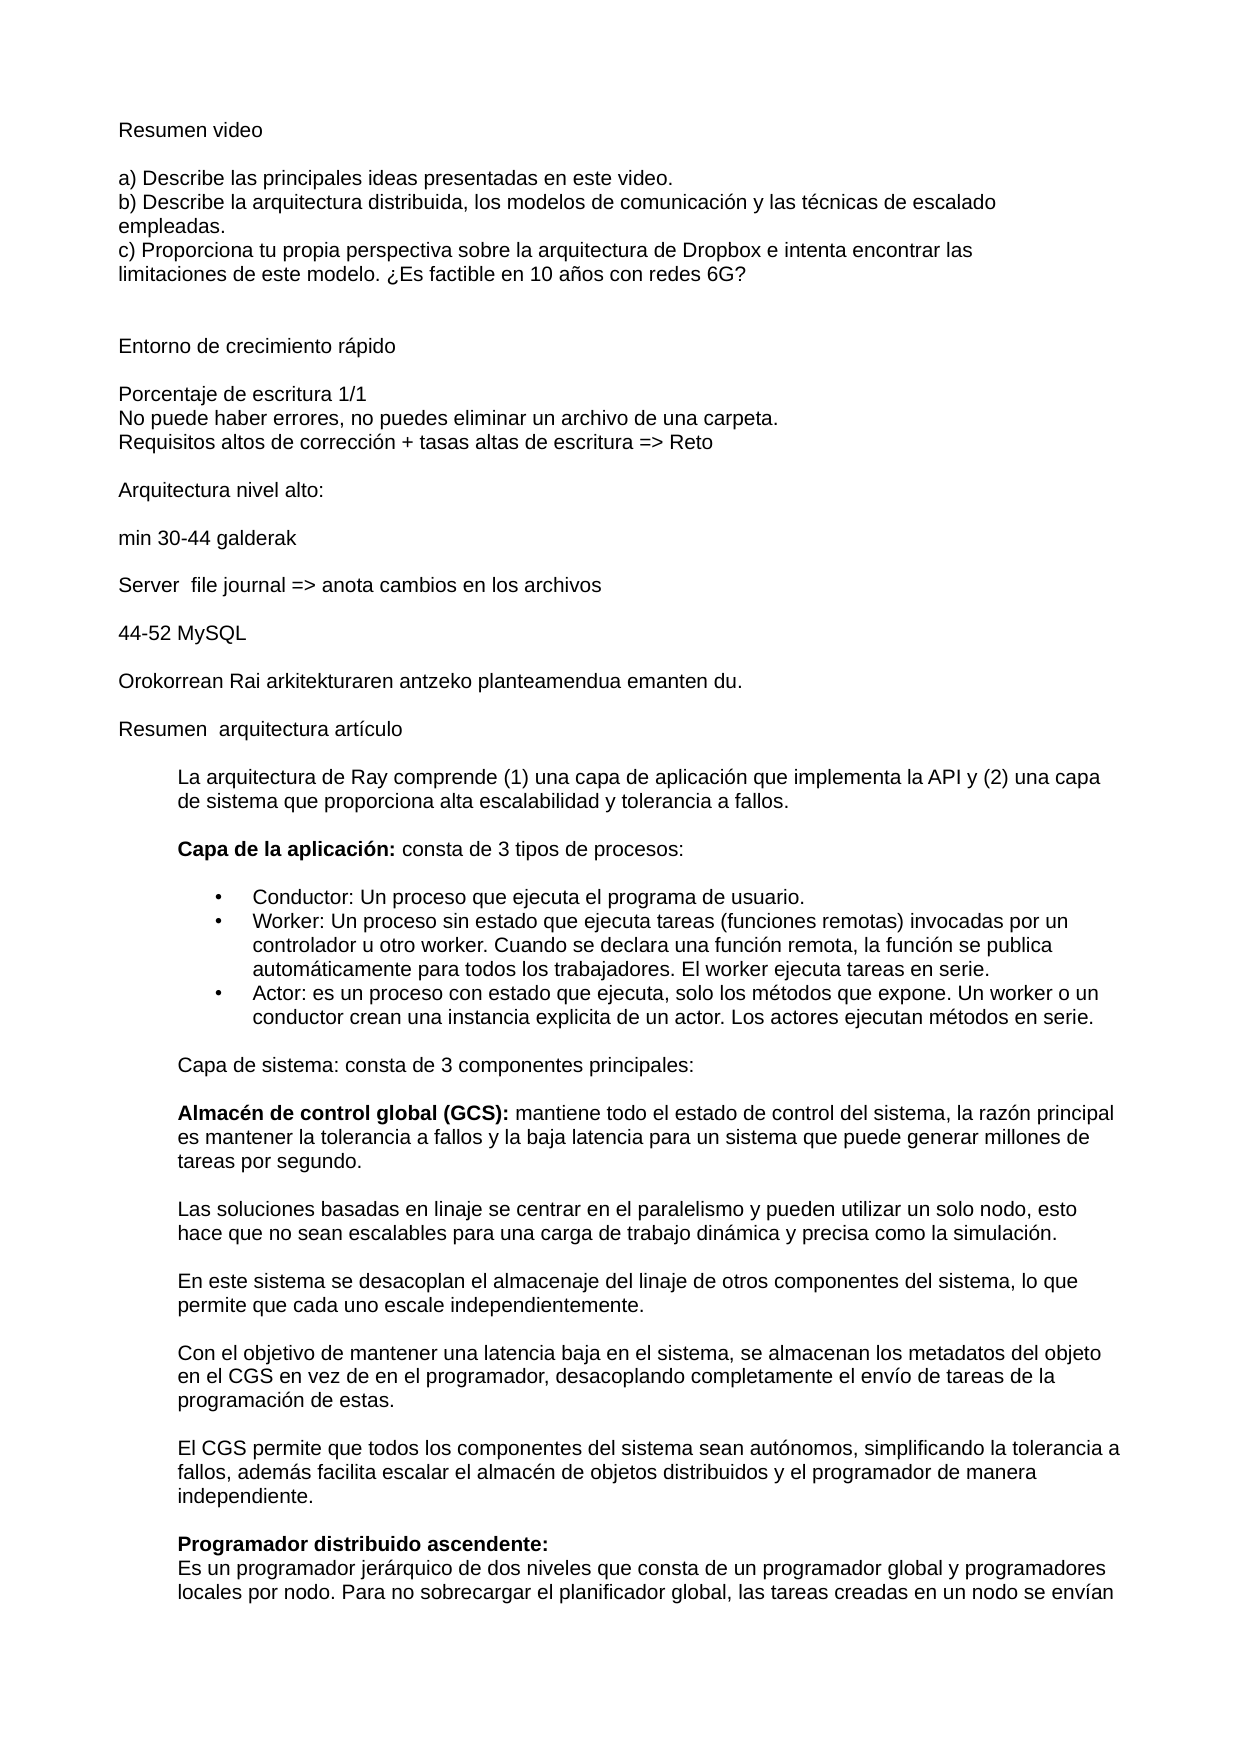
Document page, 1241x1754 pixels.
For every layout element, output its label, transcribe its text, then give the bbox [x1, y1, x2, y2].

text c) Proporciona tu propia perspectiva sobre la arquitectura de Dropbox e intenta encontrar las [118, 238, 1122, 262]
text Requisitos altos de corrección + tasas altas de escritura => Reto [118, 429, 1122, 453]
text Es un programador jerárquico de dos niveles que consta de un programador global y programadores locales por nodo. Para no sobrecargar el planificador global, las tareas creadas en un nodo se envían [177, 1556, 1122, 1604]
text Con el objetivo de mantener una latencia baja en el sistema, se almacenan los metadatos del objeto en el CGS en vez de en el programador, desacoplando completamente el envío de tareas de la programación de estas. [177, 1340, 1122, 1412]
text Las soluciones basadas en linaje se centrar en el paralelismo y pueden utilizar un solo nodo, esto hace que no sean escalables para una carga de trabajo dinámica y precisa como la simulación. [177, 1197, 1122, 1244]
text Server file journal => anota cambios en los archivos [118, 573, 1122, 597]
text min 30-44 galderak [118, 525, 1122, 549]
text Almacén de control global (GCS): mantiene todo el estado de control del sistema, la razón principal es mantener la tolerancia a fallos y la baja latencia para un sistema que puede generar millones de tareas por segundo. [177, 1101, 1122, 1173]
text Capa de sistema: consta de 3 componentes principales: [177, 1053, 1122, 1077]
list Worker: Un proceso sin estado que ejecuta tareas (funciones remotas) invocadas por un controlador u otro worker. Cuando se declara una función remota, la función se publica automáticamente para todos los trabajadores. El worker ejecuta tareas en serie. [215, 909, 1122, 981]
text Resumen arquitectura artículo [118, 717, 1122, 741]
text empleadas. [118, 214, 1122, 238]
text Capa de la aplicación: consta de 3 tipos de procesos: [177, 837, 1122, 861]
text La arquitectura de Ray comprende (1) una capa de aplicación que implementa la API y (2) una capa de sistema que proporciona alta escalabilidad y tolerancia a fallos. [177, 765, 1122, 813]
list Conductor: Un proceso que ejecuta el programa de usuario. [215, 885, 1122, 909]
text No puede haber errores, no puedes eliminar un archivo de una carpeta. [118, 406, 1122, 429]
text Programador distribuido ascendente: [177, 1532, 1122, 1556]
text limitaciones de este modelo. ¿Es factible en 10 años con redes 6G? [118, 262, 1122, 286]
text Porcentaje de escritura 1/1 [118, 382, 1122, 406]
text Entorno de crecimiento rápido [118, 334, 1122, 358]
list Actor: es un proceso con estado que ejecuta, solo los métodos que expone. Un worker o un conductor crean una instancia explicita de un actor. Los actores ejecutan métodos en serie. [215, 981, 1122, 1029]
text En este sistema se desacoplan el almacenaje del linaje de otros componentes del sistema, lo que permite que cada uno escale independientemente. [177, 1268, 1122, 1316]
text b) Describe la arquitectura distribuida, los modelos de comunicación y las técnicas de escalado [118, 190, 1122, 214]
text Orokorrean Rai arkitekturaren antzeko planteamendua emanten du. [118, 669, 1122, 693]
text Resumen video [118, 118, 1122, 142]
text 44-52 MySQL [118, 621, 1122, 645]
text El CGS permite que todos los componentes del sistema sean autónomos, simplificando la tolerancia a fallos, además facilita escalar el almacén de objetos distribuidos y el programador de manera independiente. [177, 1436, 1122, 1508]
text Arquitectura nivel alto: [118, 477, 1122, 501]
text a) Describe las principales ideas presentadas en este video. [118, 166, 1122, 190]
